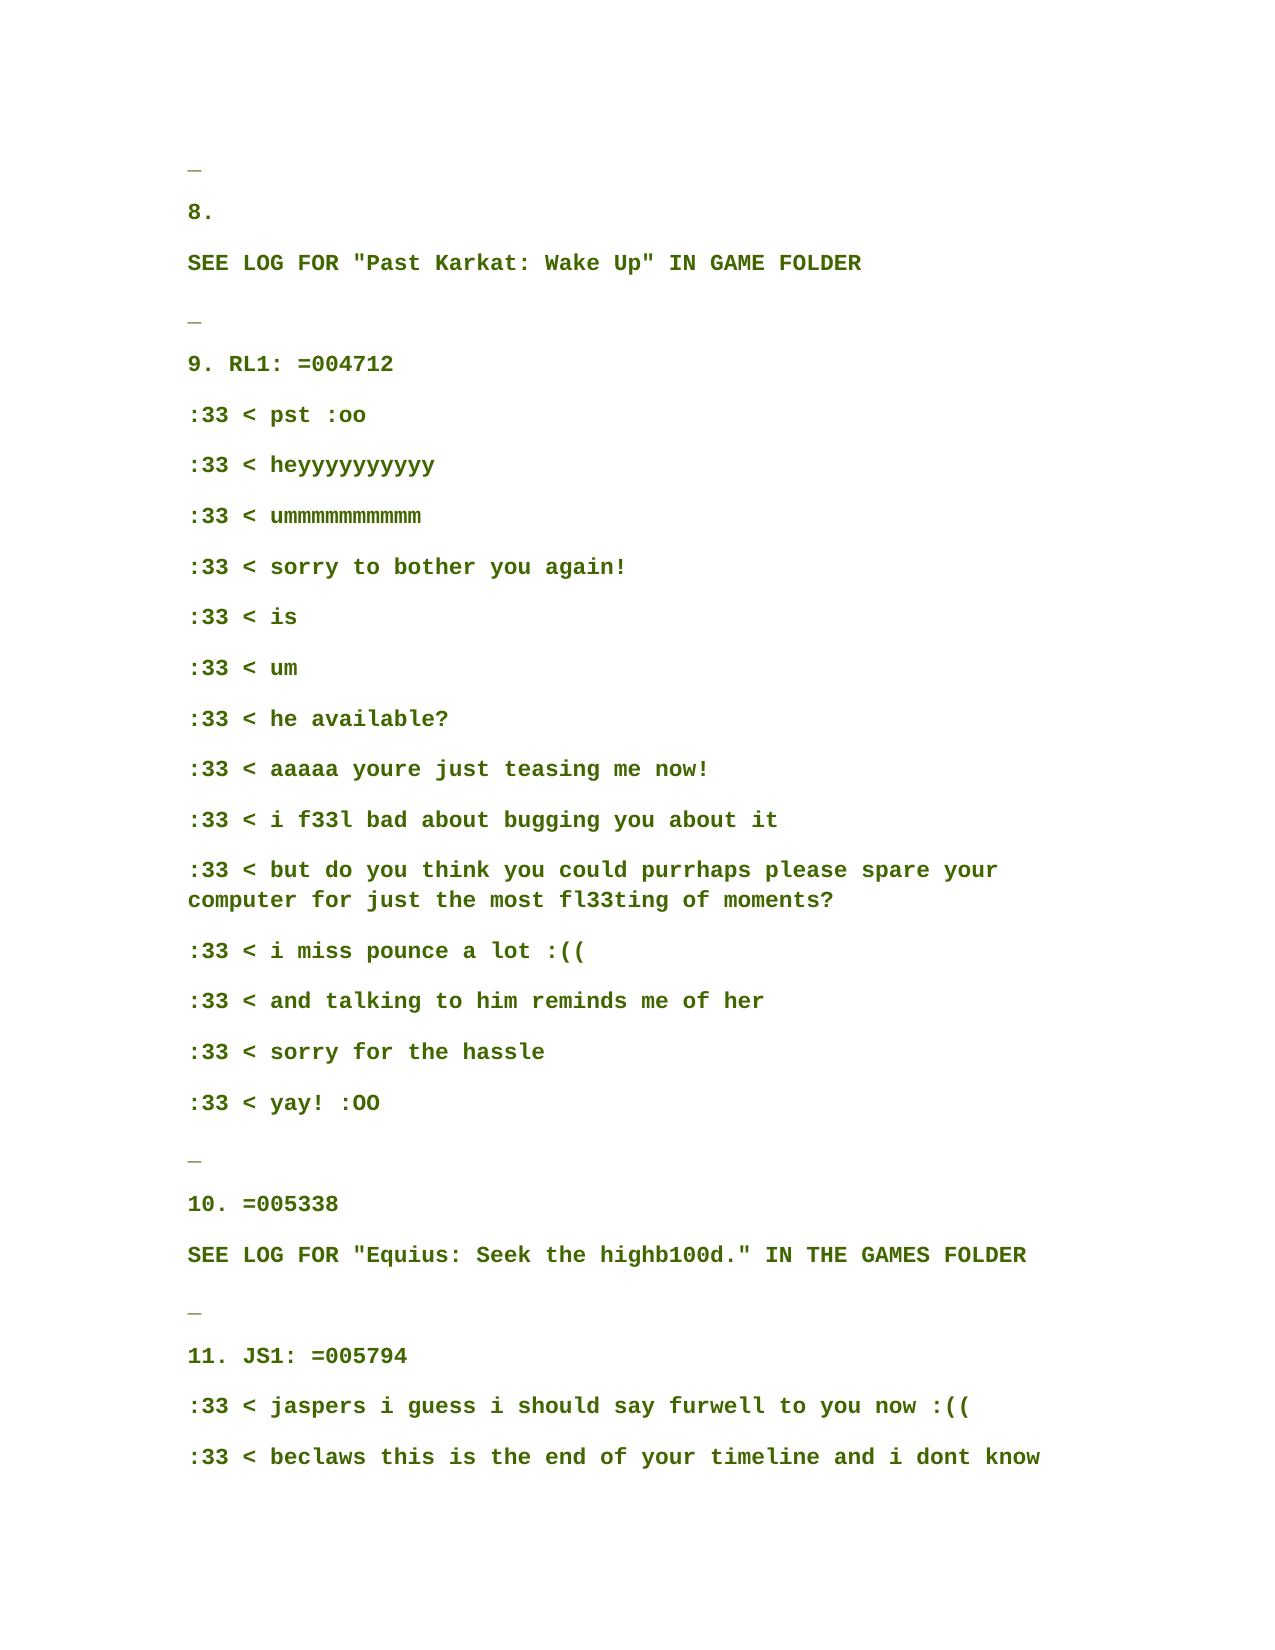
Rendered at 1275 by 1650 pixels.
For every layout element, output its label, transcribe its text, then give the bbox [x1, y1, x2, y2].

text SEE LOG FOR "Past Karkat: Wake Up" IN GAME FOLDER [187, 251, 1087, 277]
text :33 < i miss pounce a lot :(( [187, 939, 1087, 965]
text :33 < and talking to him reminds me of her [187, 990, 1087, 1016]
text :33 < ummmmmmmmmm [187, 504, 1087, 530]
text :33 < i f33l bad about bugging you about it [187, 808, 1087, 834]
text :33 < sorry to bother you again! [187, 555, 1087, 581]
text 11. JS1: =005794 [187, 1344, 1087, 1370]
text :33 < aaaaa youre just teasing me now! [187, 757, 1087, 783]
text _ [187, 1142, 1087, 1168]
text :33 < is [187, 606, 1087, 632]
text 8. [187, 201, 1087, 227]
text 10. =005338 [187, 1192, 1087, 1218]
text :33 < but do you think you could purrhaps please spare your computer for just the most fl33ting of moments? [187, 859, 1087, 914]
text _ [187, 1293, 1087, 1319]
text :33 < yay! :OO [187, 1091, 1087, 1117]
text :33 < sorry for the hassle [187, 1040, 1087, 1066]
text :33 < jaspers i guess i should say furwell to you now :(( [187, 1395, 1087, 1421]
text :33 < heyyyyyyyyyy [187, 454, 1087, 480]
text :33 < beclaws this is the end of your timeline and i dont know [187, 1445, 1087, 1471]
text _ [187, 150, 1087, 176]
text 9. RL1: =004712 [187, 352, 1087, 378]
text :33 < um [187, 656, 1087, 682]
text :33 < pst :oo [187, 403, 1087, 429]
text SEE LOG FOR "Equius: Seek the highb100d." IN THE GAMES FOLDER [187, 1243, 1087, 1269]
text :33 < he available? [187, 707, 1087, 733]
text _ [187, 302, 1087, 328]
